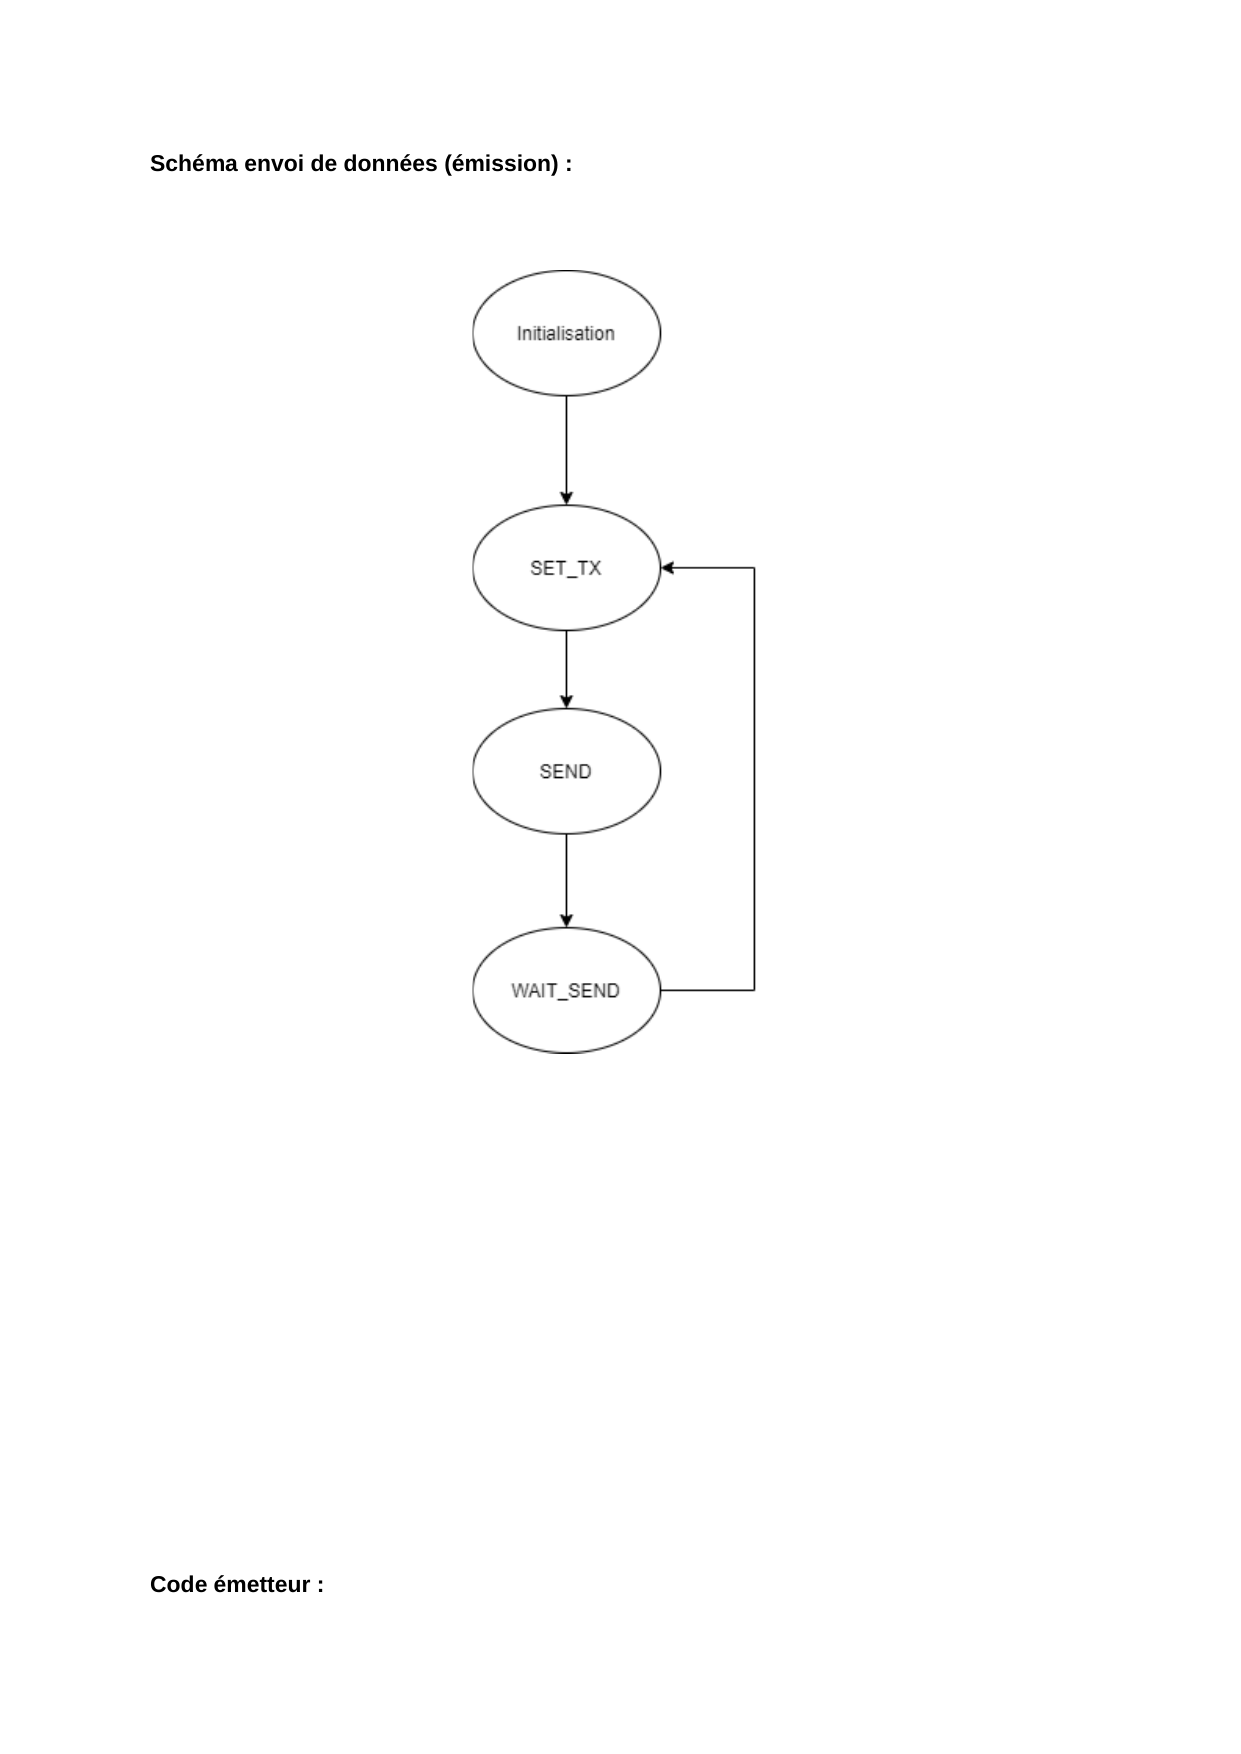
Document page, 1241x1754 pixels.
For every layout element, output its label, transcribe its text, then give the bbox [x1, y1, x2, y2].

text Code émetteur : [150, 1571, 1090, 1597]
picture [472, 270, 768, 1054]
text Schéma envoi de données (émission) : [150, 150, 1090, 176]
